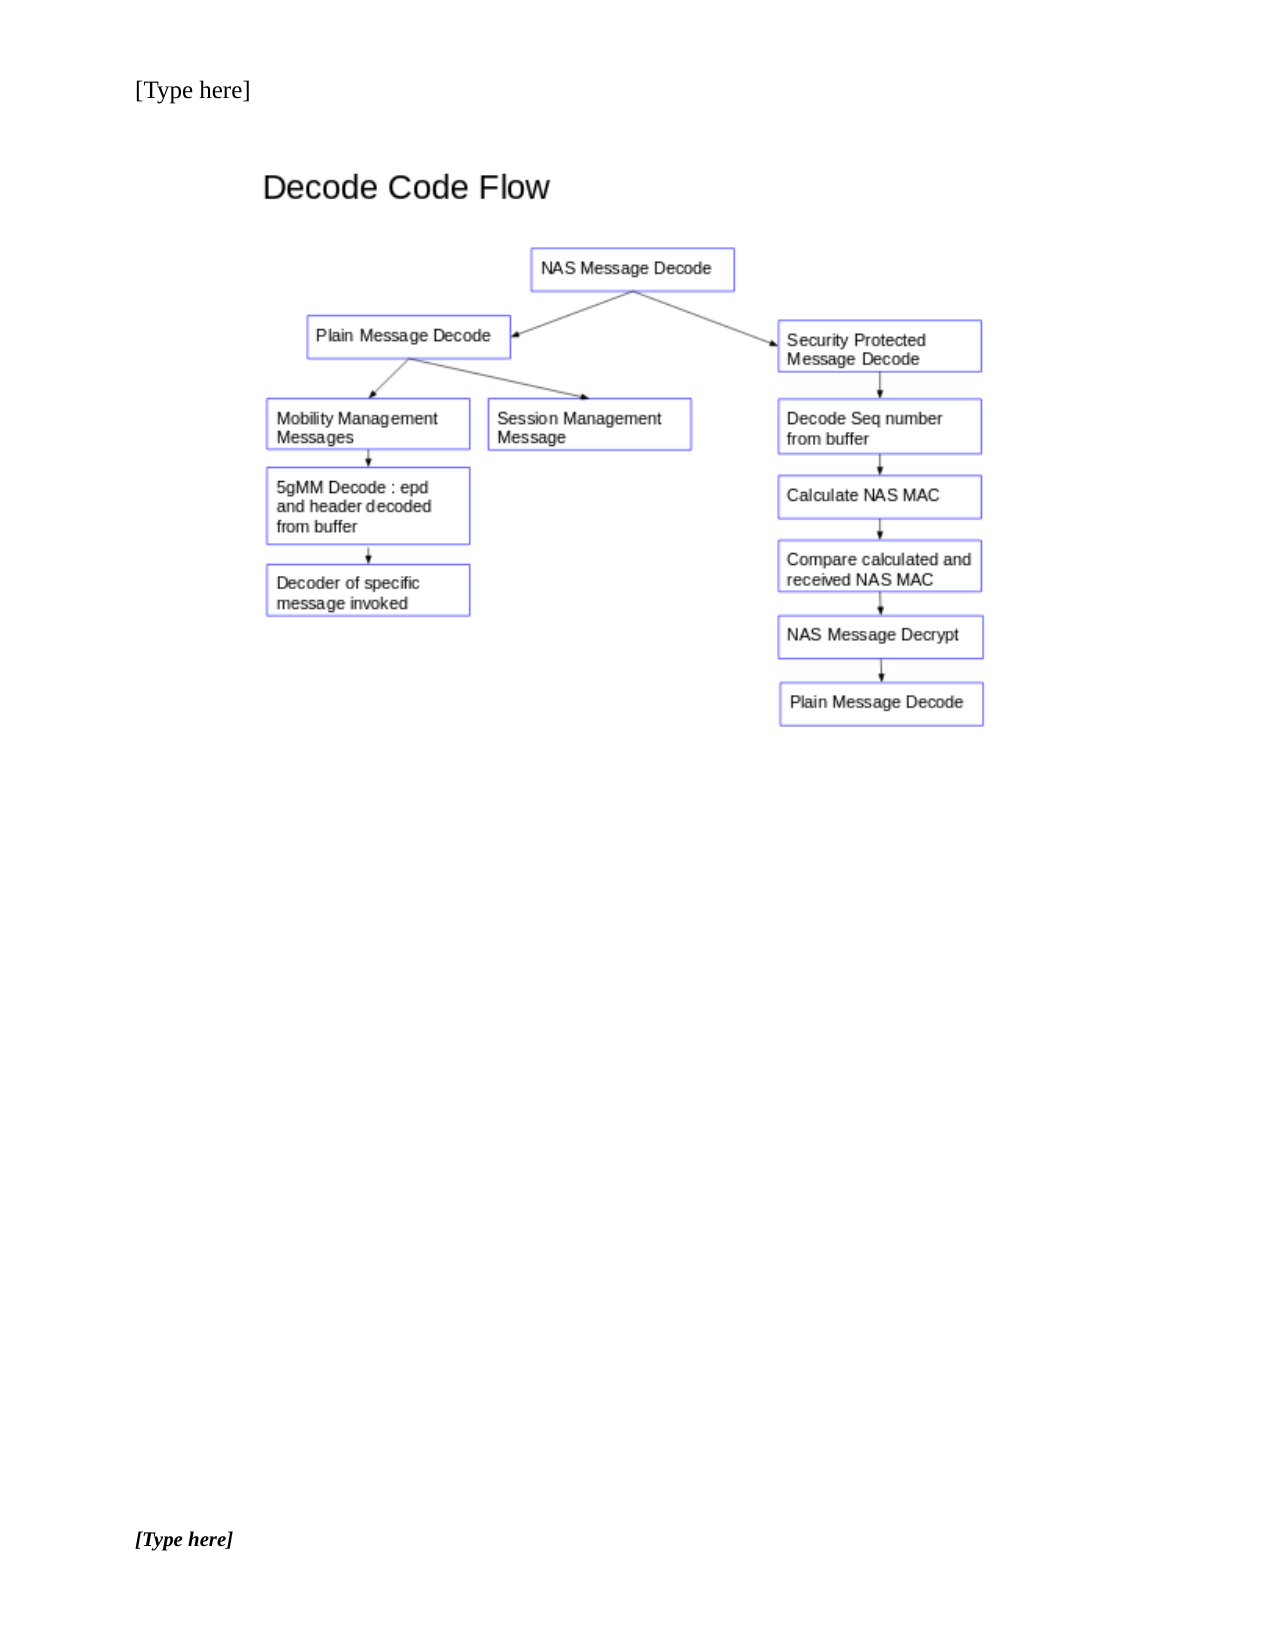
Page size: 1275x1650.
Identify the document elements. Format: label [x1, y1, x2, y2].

picture [233, 150, 1042, 752]
